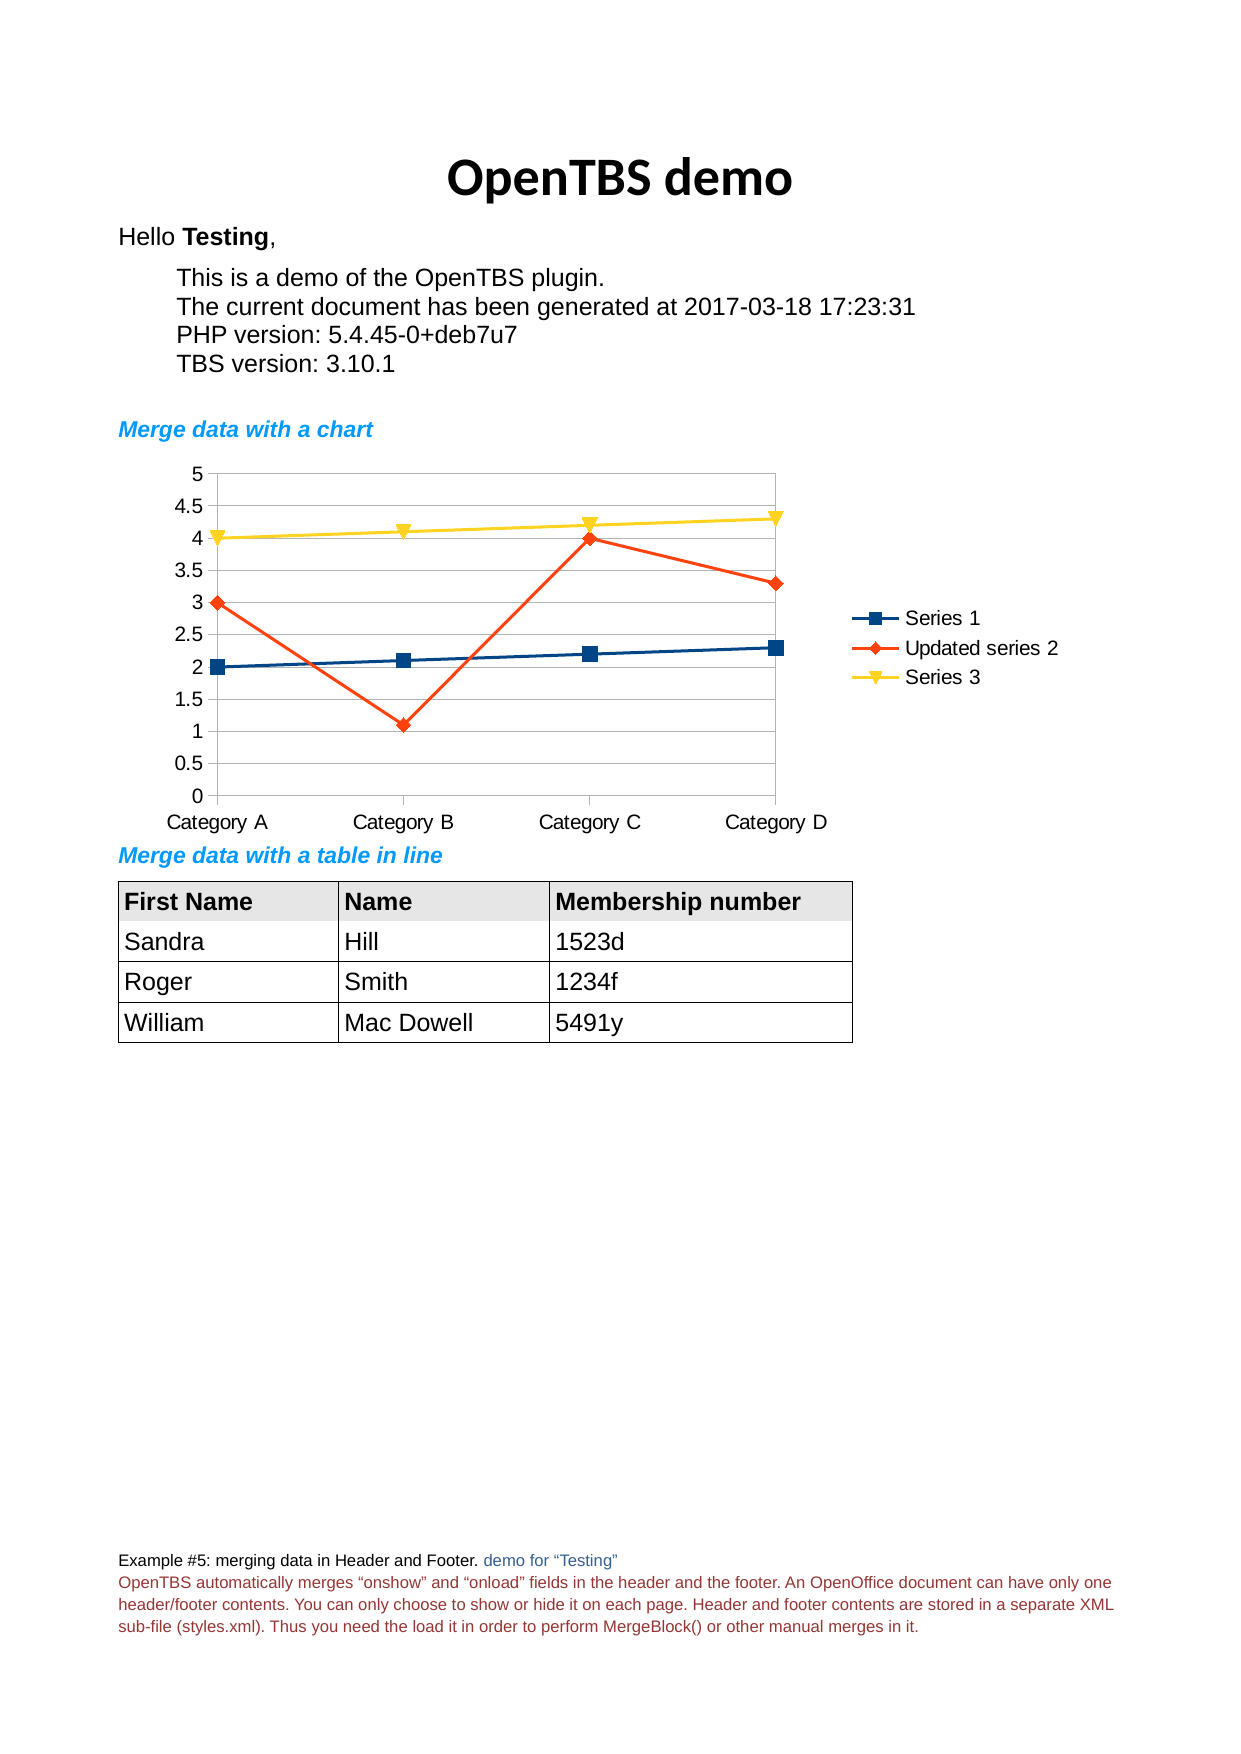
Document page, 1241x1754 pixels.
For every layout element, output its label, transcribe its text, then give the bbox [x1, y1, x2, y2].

table_header Name [339, 882, 549, 921]
table_header Membership number [550, 882, 852, 921]
table_cell Smith [339, 962, 549, 1002]
table_cell Roger [119, 962, 338, 1002]
table_cell 5491y [550, 1003, 852, 1042]
table_cell Sandra [119, 921, 338, 961]
subtitle OpenTBS demo [118, 143, 1122, 209]
text This is a demo of the OpenTBS plugin. The current document has been generated at 2017-03-18 17:23:31 PHP version: 5.4.45-0+deb7u7 TBS version: 3.10.1 [176, 263, 1122, 378]
table_cell 1234f [550, 962, 852, 1002]
subtitle Merge data with a chart [118, 416, 1122, 442]
subtitle Merge data with a table in line [118, 479, 1122, 868]
table_cell Hill [339, 921, 549, 961]
text Hello Testing, [118, 222, 1122, 251]
table_header First Name [119, 882, 338, 921]
table_cell William [119, 1003, 338, 1042]
table_cell Mac Dowell [339, 1003, 549, 1042]
table_cell 1523d [550, 921, 852, 961]
